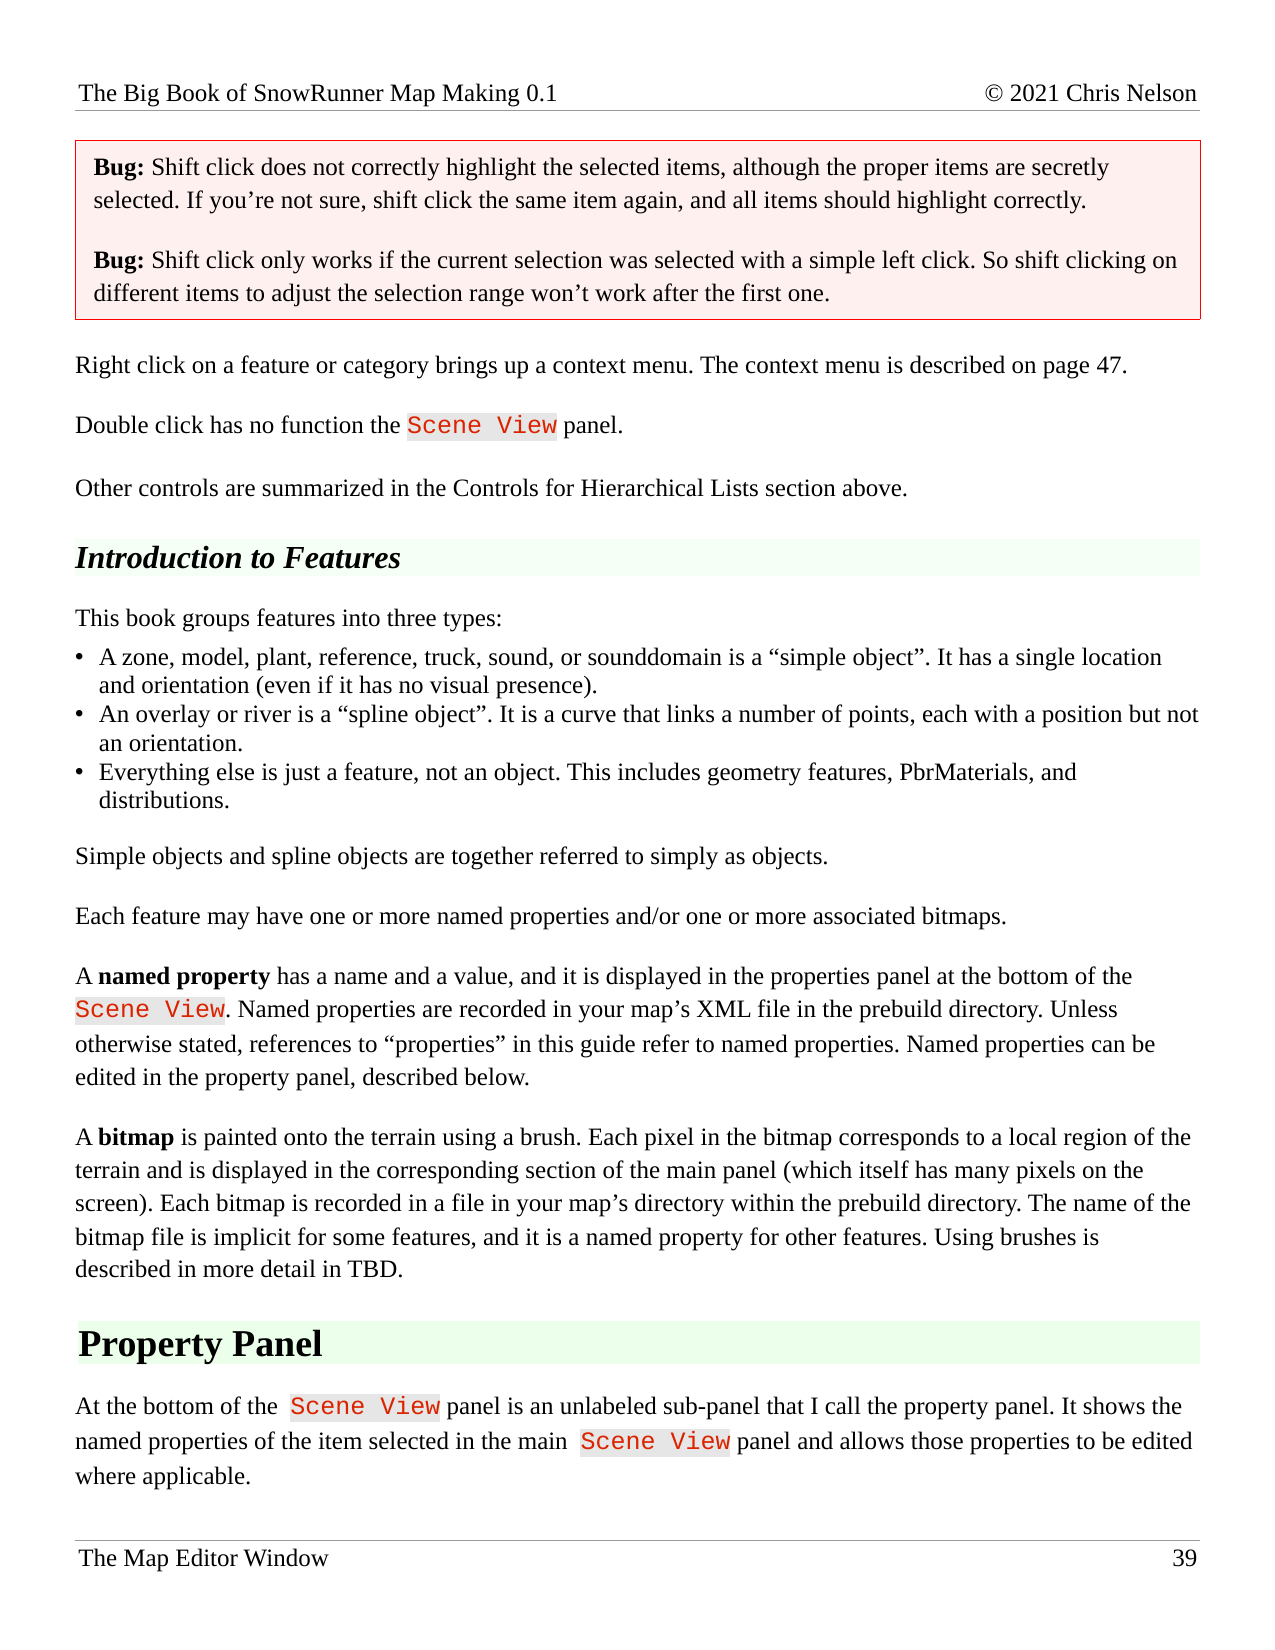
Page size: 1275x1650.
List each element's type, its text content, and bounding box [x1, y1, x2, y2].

list Shift click only works if the current selection was selected with a simple left click. So shift clicking on different items to adjust the selection range won’t work after the first one. [76, 233, 1200, 319]
subtitle Property Panel [78, 1321, 1200, 1364]
subtitle Introduction to Features [75, 539, 1200, 576]
text Other controls are summarized in the Controls for Hierarchical Lists section above. [75, 473, 1200, 502]
text Each feature may have one or more named properties and/or one or more associated bitmaps. [75, 901, 1200, 930]
text A named property has a name and a value, and it is displayed in the properties panel at the bottom of the Scene View. Named properties are recorded in your map’s XML file in the prebuild directory. Unless otherwise stated, references to “properties” in this guide refer to named properties. Named properties can be edited in the property panel, described below. [75, 961, 1200, 1091]
text Right click on a feature or category brings up a context menu. The context menu is described on page 47. [75, 351, 1200, 379]
text Simple objects and spline objects are together referred to simply as objects. [75, 841, 1200, 870]
subtitle This book groups features into three types: [75, 603, 1200, 632]
list Everything else is just a feature, not an object. This includes geometry features, PbrMaterials, and distributions. [75, 757, 1200, 814]
text A bitmap is painted onto the terrain using a brush. Each pixel in the bitmap corresponds to a local region of the terrain and is displayed in the corresponding section of the main panel (which itself has many pixels on the screen). Each bitmap is recorded in a file in your map’s directory within the prebuild directory. The name of the bitmap file is implicit for some features, and it is a named property for other features. Using brushes is described in more detail in TBD. [75, 1122, 1200, 1283]
text At the bottom of the Scene View panel is an unlabeled sub-panel that I call the property panel. It shows the named properties of the item selected in the main Scene View panel and allows those properties to be edited where applicable. [75, 1391, 1200, 1490]
text Double click has no function the Scene View panel. [75, 411, 1200, 441]
list Shift click does not correctly highlight the selected items, although the proper items are secretly selected. If you’re not sure, shift click the same item again, and all items should highlight correctly. [76, 141, 1200, 214]
list A zone, model, plant, reference, truck, sound, or sounddomain is a “simple object”. It has a single location and orientation (even if it has no visual presence). [75, 642, 1200, 699]
list An overlay or river is a “spline object”. It is a curve that links a number of points, each with a position but not an orientation. [75, 699, 1200, 757]
